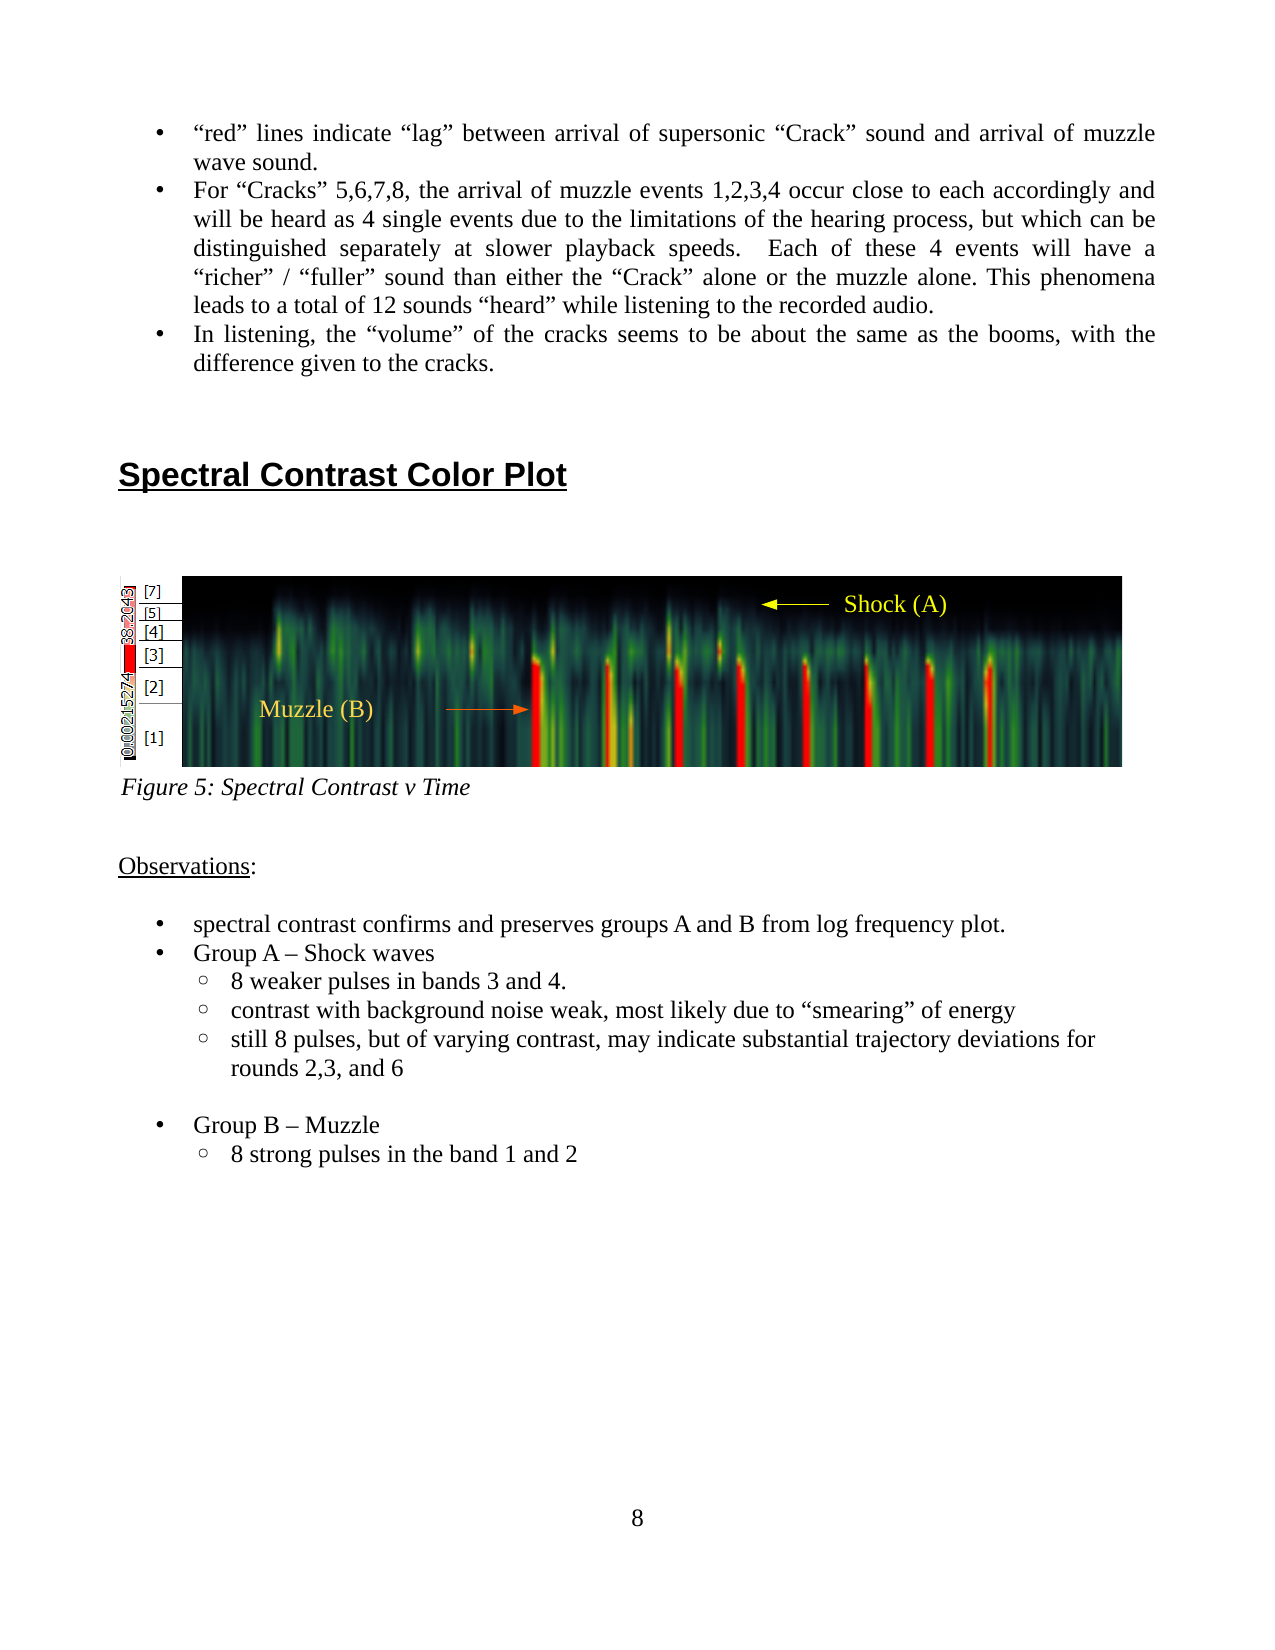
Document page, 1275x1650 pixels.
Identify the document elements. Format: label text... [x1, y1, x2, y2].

text Figure 5: Spectral Contrast v Time [121, 767, 1122, 801]
list 8 weaker pulses in bands 3 and 4. [193, 966, 1157, 995]
list spectral contrast confirms and preserves groups A and B from log frequency plot. [156, 909, 1157, 938]
list For “Cracks” 5,6,7,8, the arrival of muzzle events 1,2,3,4 occur close to each accordingly and will be heard as 4 single events due to the limitations of the hearing process, but which can be distinguished separately at slower playback speeds. Each of these 4 events will have a “richer” / “fuller” sound than either the “Crack” alone or the muzzle alone. This phenomena leads to a total of 12 sounds “heard” while listening to the recorded audio. [156, 176, 1157, 319]
list “red” lines indicate “lag” between arrival of supersonic “Crack” sound and arrival of muzzle wave sound. [156, 118, 1157, 176]
list In listening, the “volume” of the cracks seems to be about the same as the booms, with the difference given to the cracks. [156, 319, 1157, 377]
picture [120, 576, 1123, 767]
text Observations: [118, 851, 1157, 880]
list 8 strong pulses in the band 1 and 2 [193, 1139, 1157, 1168]
list Group A – Shock waves [156, 938, 1157, 966]
subtitle Spectral Contrast Color Plot [118, 455, 1157, 494]
list Group B – Muzzle [156, 1110, 1157, 1139]
list contrast with background noise weak, most likely due to “smearing” of energy [193, 995, 1157, 1024]
list still 8 pulses, but of varying contrast, may indicate substantial trajectory deviations for rounds 2,3, and 6 [193, 1024, 1157, 1081]
